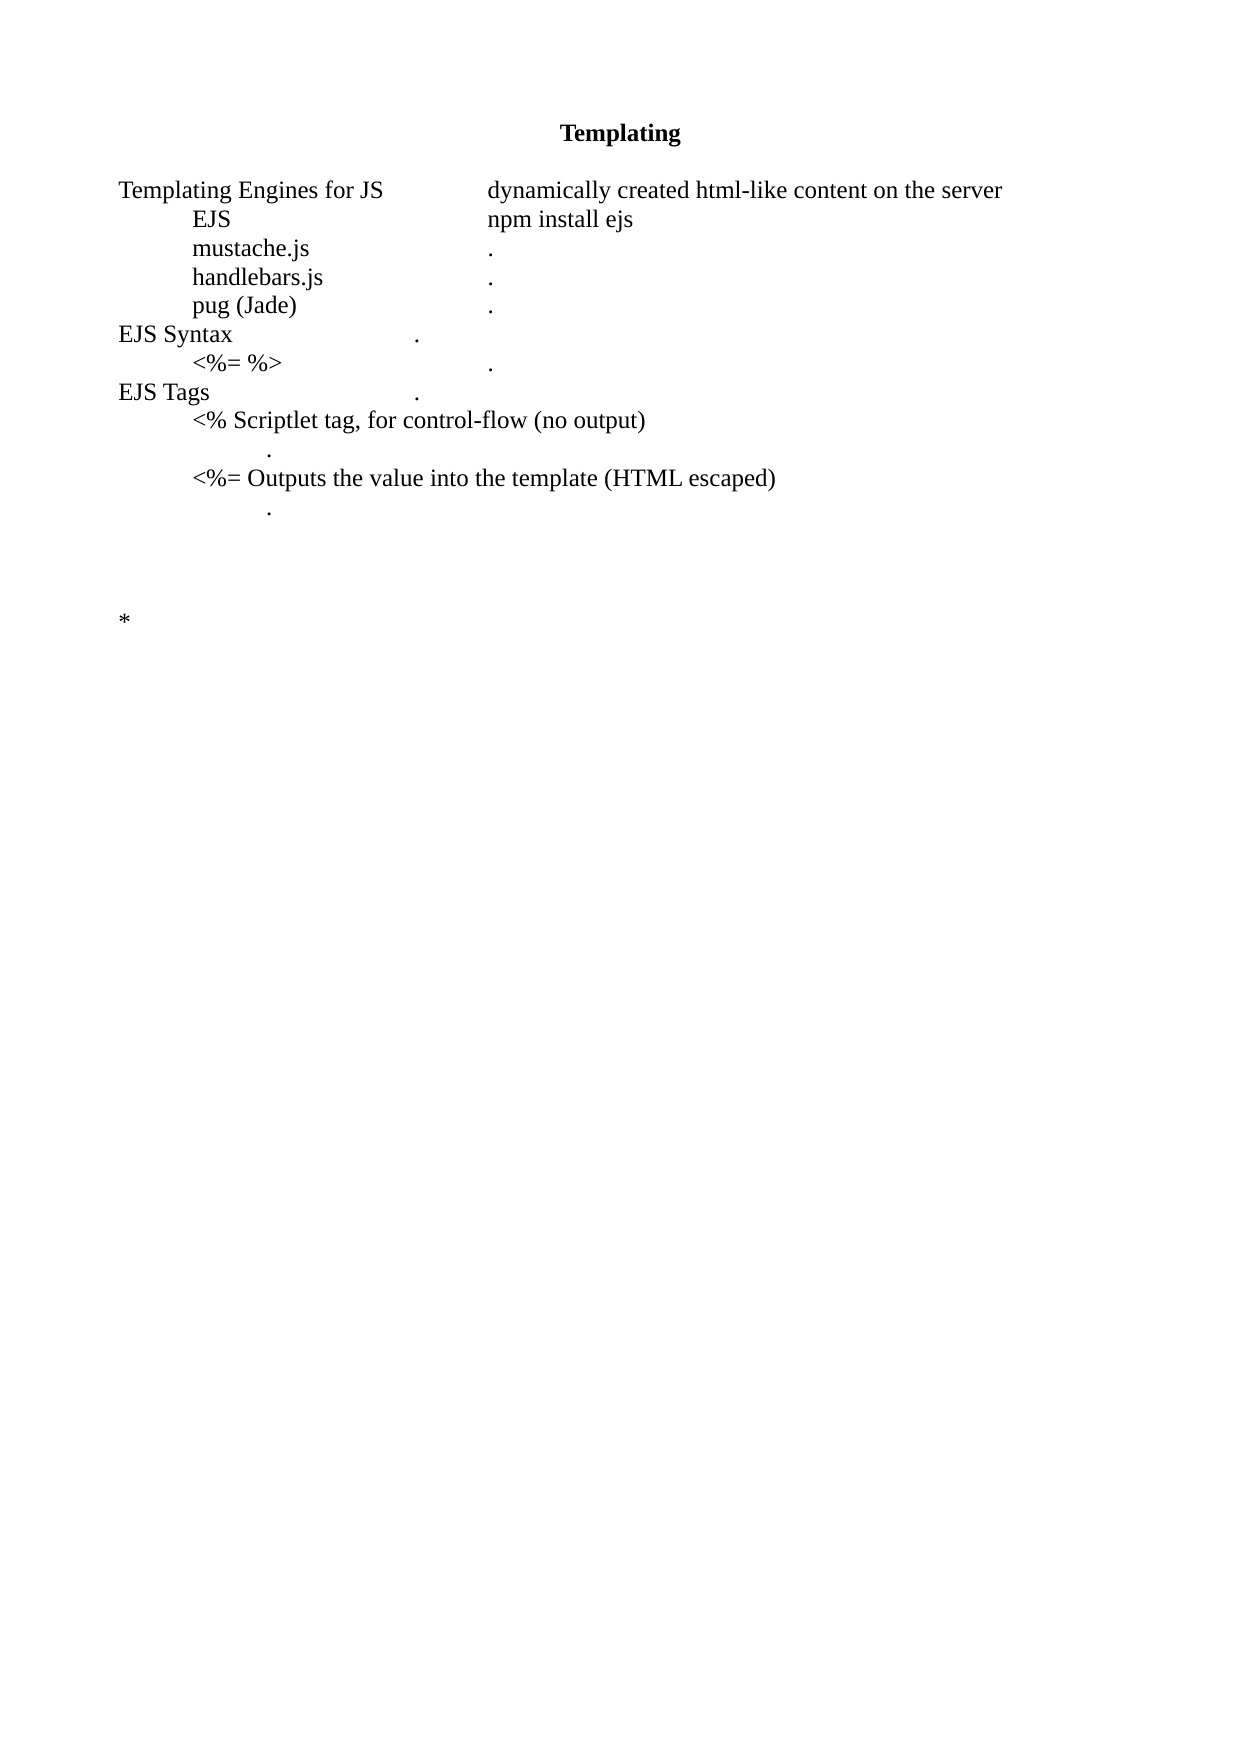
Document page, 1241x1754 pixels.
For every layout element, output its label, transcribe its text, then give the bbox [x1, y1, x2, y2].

text EJS Syntax . [118, 319, 1122, 348]
text handlebars.js . [118, 262, 1122, 291]
text EJS Tags . [118, 377, 1122, 406]
text . [118, 492, 1122, 521]
text <%= %> . [118, 348, 1122, 377]
text . [118, 434, 1122, 463]
text <%= Outputs the value into the template (HTML escaped) [118, 463, 1122, 492]
text * [118, 607, 1122, 636]
text mustache.js . [118, 233, 1122, 262]
text Templating Engines for JS dynamically created html-like content on the server [118, 176, 1122, 204]
text pug (Jade) . [118, 291, 1122, 319]
text Templating [118, 118, 1122, 147]
text EJS npm install ejs [118, 204, 1122, 233]
text <% Scriptlet tag, for control-flow (no output) [118, 406, 1122, 434]
